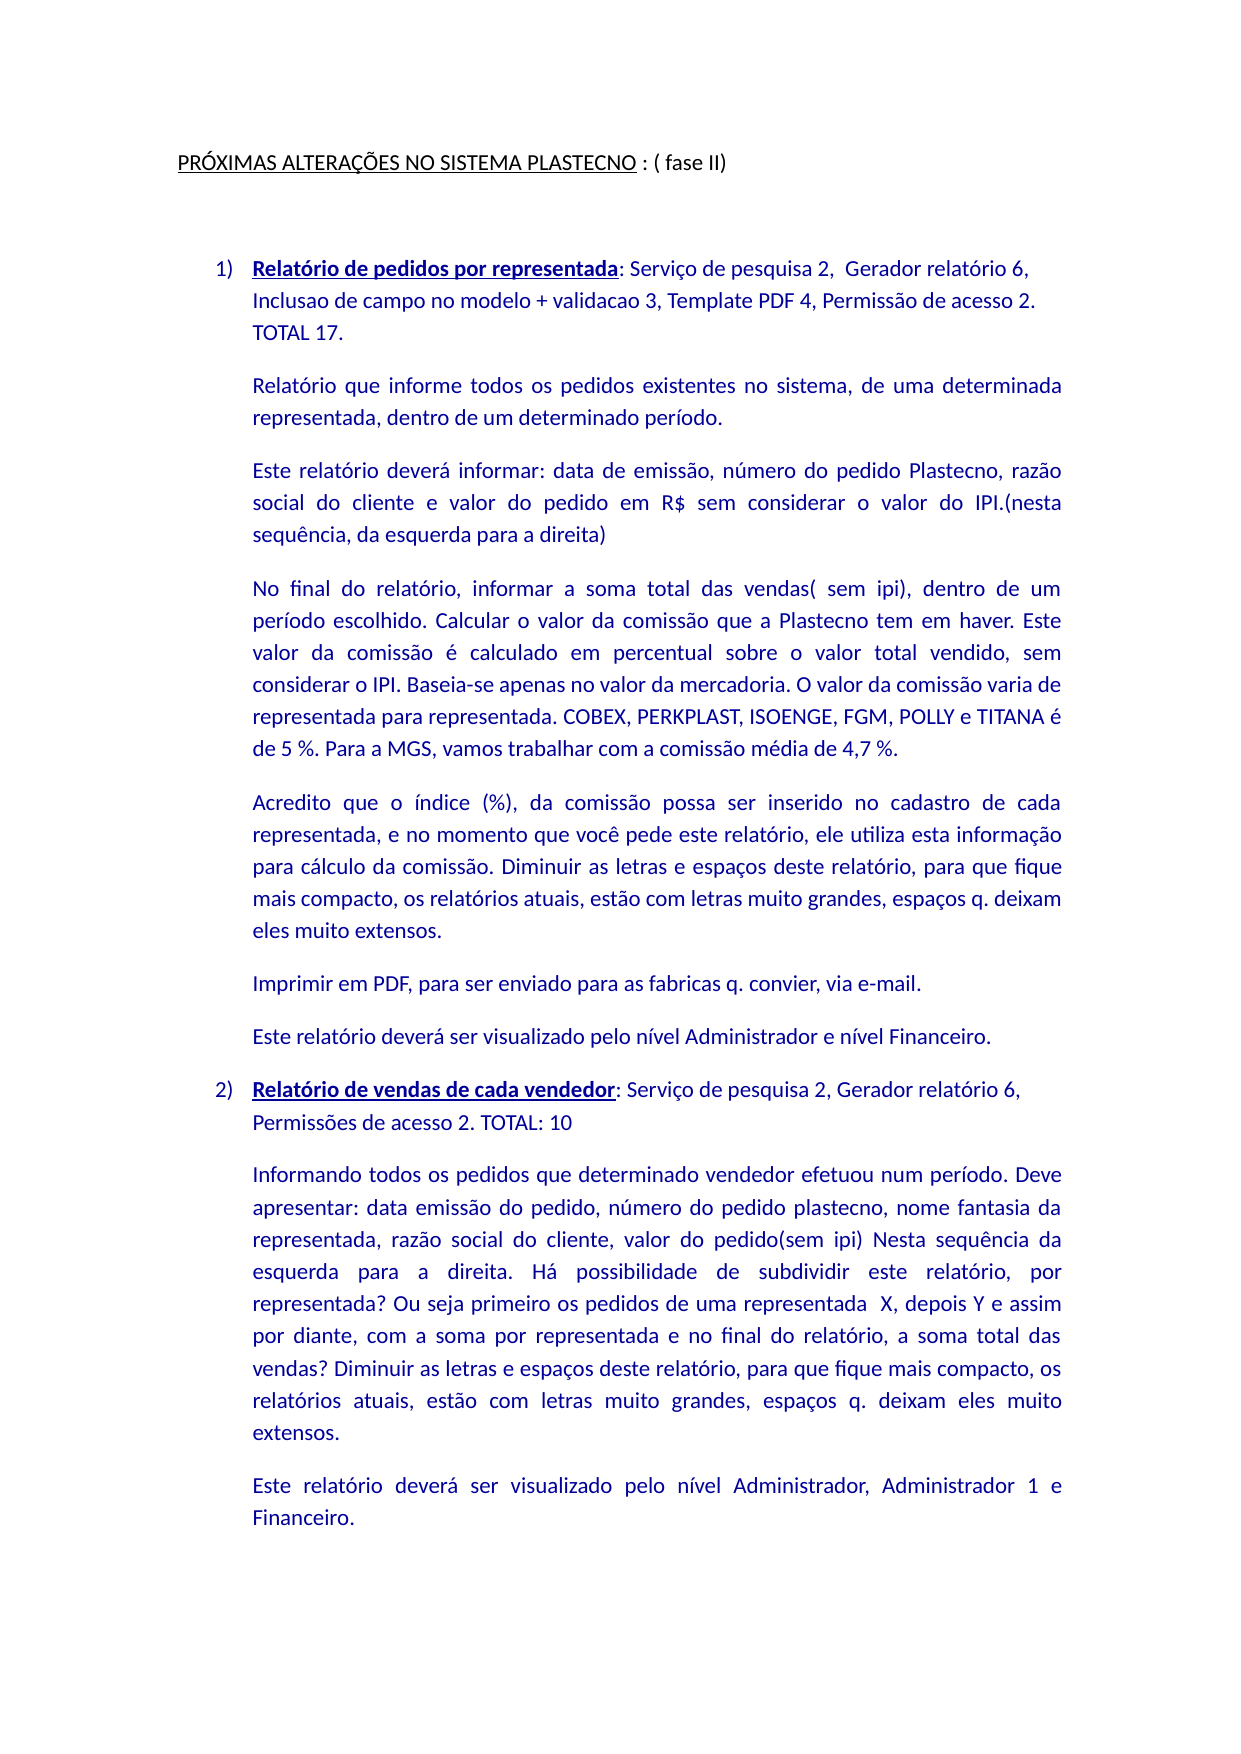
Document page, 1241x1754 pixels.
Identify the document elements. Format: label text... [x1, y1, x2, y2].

list Relatório de vendas de cada vendedor: Serviço de pesquisa 2, Gerador relatório 6, Permissões de acesso 2. TOTAL: 10 [215, 1075, 1063, 1136]
list Este relatório deverá informar: data de emissão, número do pedido Plastecno, razão social do cliente e valor do pedido em R$ sem considerar o valor do IPI.(nesta sequência, da esquerda para a direita) [252, 456, 1063, 549]
list Este relatório deverá ser visualizado pelo nível Administrador e nível Financeiro. [252, 1022, 1063, 1050]
list Este relatório deverá ser visualizado pelo nível Administrador, Administrador 1 e Financeiro. [252, 1471, 1063, 1531]
list Imprimir em PDF, para ser enviado para as fabricas q. convier, via e-mail. [252, 969, 1063, 997]
list Relatório que informe todos os pedidos existentes no sistema, de uma determinada representada, dentro de um determinado período. [252, 371, 1063, 431]
list Informando todos os pedidos que determinado vendedor efetuou num período. Deve apresentar: data emissão do pedido, número do pedido plastecno, nome fantasia da representada, razão social do cliente, valor do pedido(sem ipi) Nesta sequência da esquerda para a direita. Há possibilidade de subdividir este relatório, por representada? Ou seja primeiro os pedidos de uma representada X, depois Y e assim por diante, com a soma por representada e no final do relatório, a soma total das vendas? Diminuir as letras e espaços deste relatório, para que fique mais compacto, os relatórios atuais, estão com letras muito grandes, espaços q. deixam eles muito extensos. [252, 1161, 1063, 1446]
list No final do relatório, informar a soma total das vendas( sem ipi), dentro de um período escolhido. Calcular o valor da comissão que a Plastecno tem em haver. Este valor da comissão é calculado em percentual sobre o valor total vendido, sem considerar o IPI. Baseia-se apenas no valor da mercadoria. O valor da comissão varia de representada para representada. COBEX, PERKPLAST, ISOENGE, FGM, POLLY e TITANA é de 5 %. Para a MGS, vamos trabalhar com a comissão média de 4,7 %. [252, 574, 1063, 763]
text PRÓXIMAS ALTERAÇÕES NO SISTEMA PLASTECNO : ( fase II) [177, 148, 1063, 176]
list Relatório de pedidos por representada: Serviço de pesquisa 2, Gerador relatório 6, Inclusao de campo no modelo + validacao 3, Template PDF 4, Permissão de acesso 2. TOTAL 17. [215, 254, 1063, 346]
list Acredito que o índice (%), da comissão possa ser inserido no cadastro de cada representada, e no momento que você pede este relatório, ele utiliza esta informação para cálculo da comissão. Diminuir as letras e espaços deste relatório, para que fique mais compacto, os relatórios atuais, estão com letras muito grandes, espaços q. deixam eles muito extensos. [252, 788, 1063, 944]
